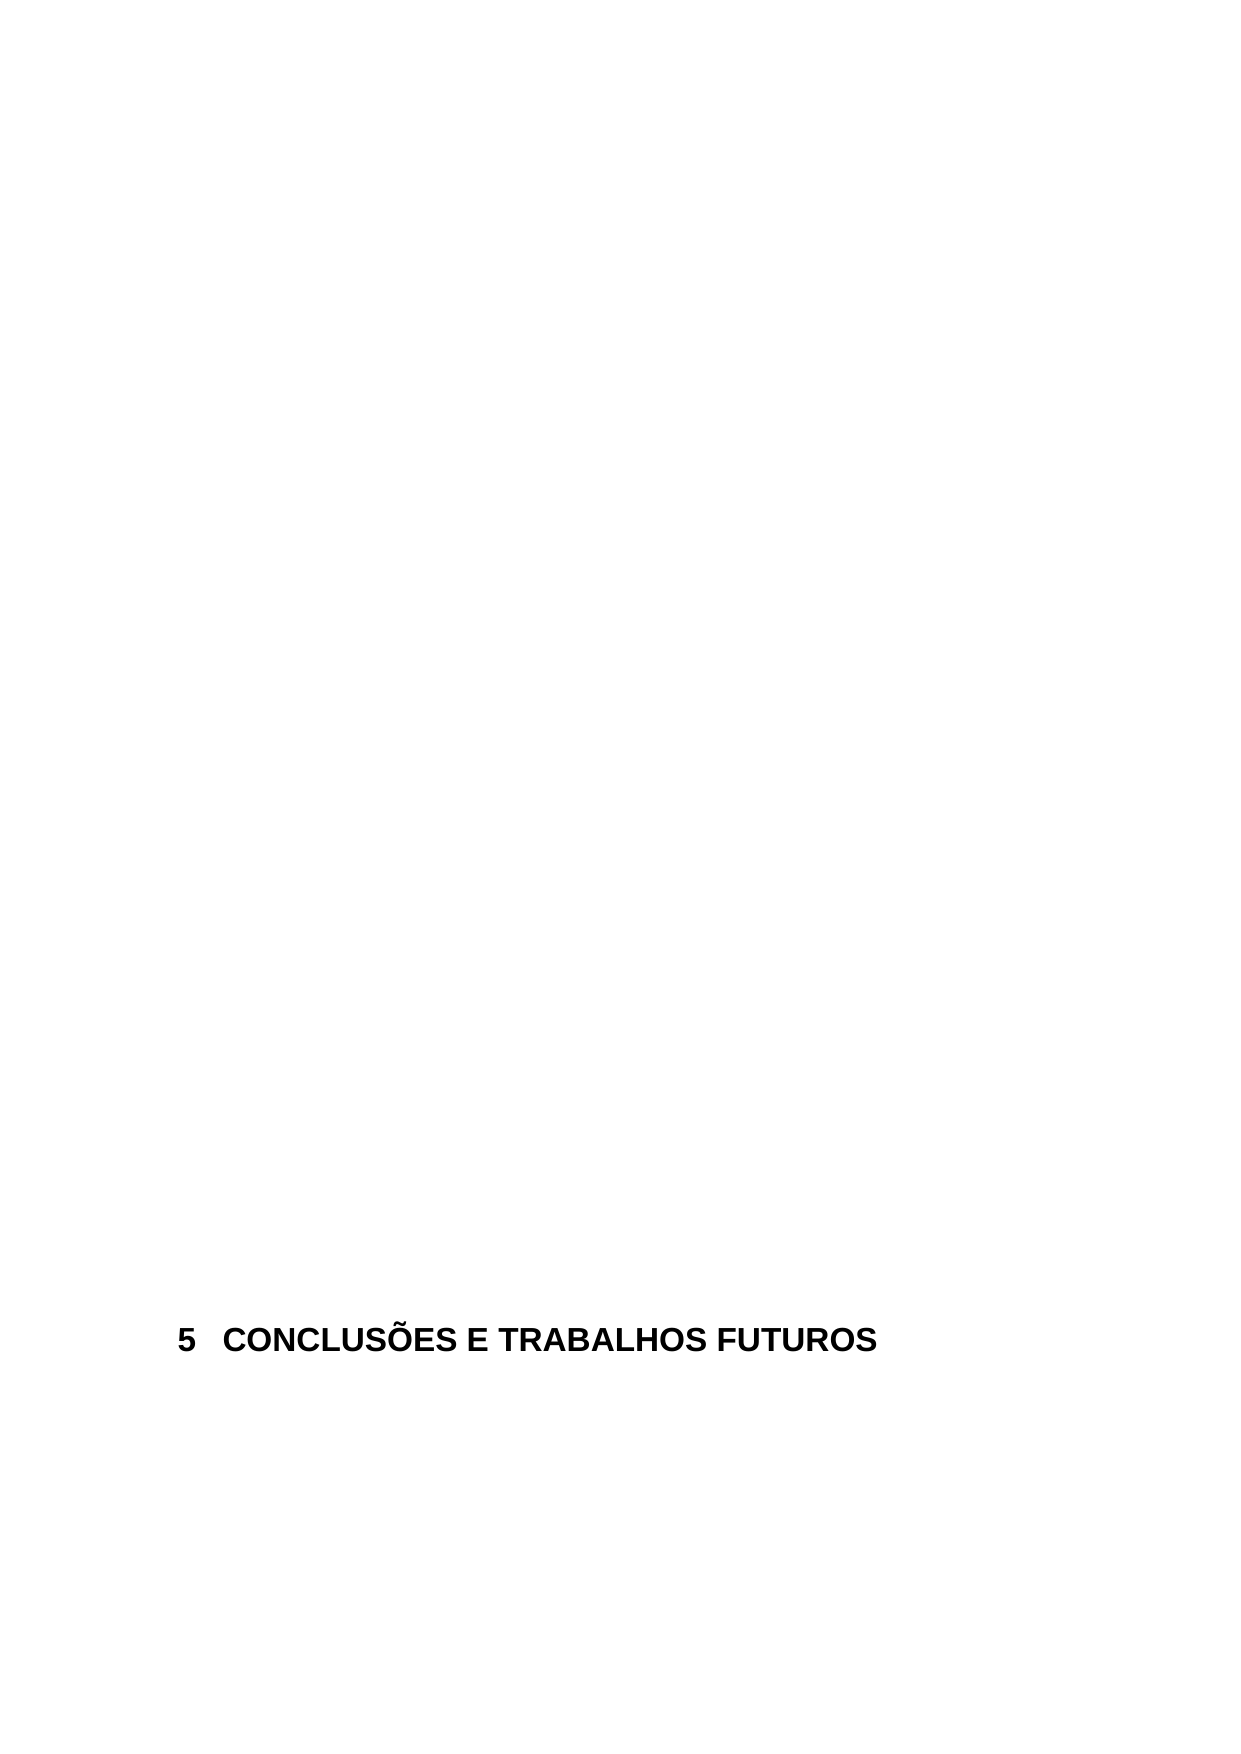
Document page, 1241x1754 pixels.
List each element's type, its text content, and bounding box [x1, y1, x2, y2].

subtitle CONCLUSÕES E TRABALHOS FUTUROS [177, 1321, 1122, 1359]
